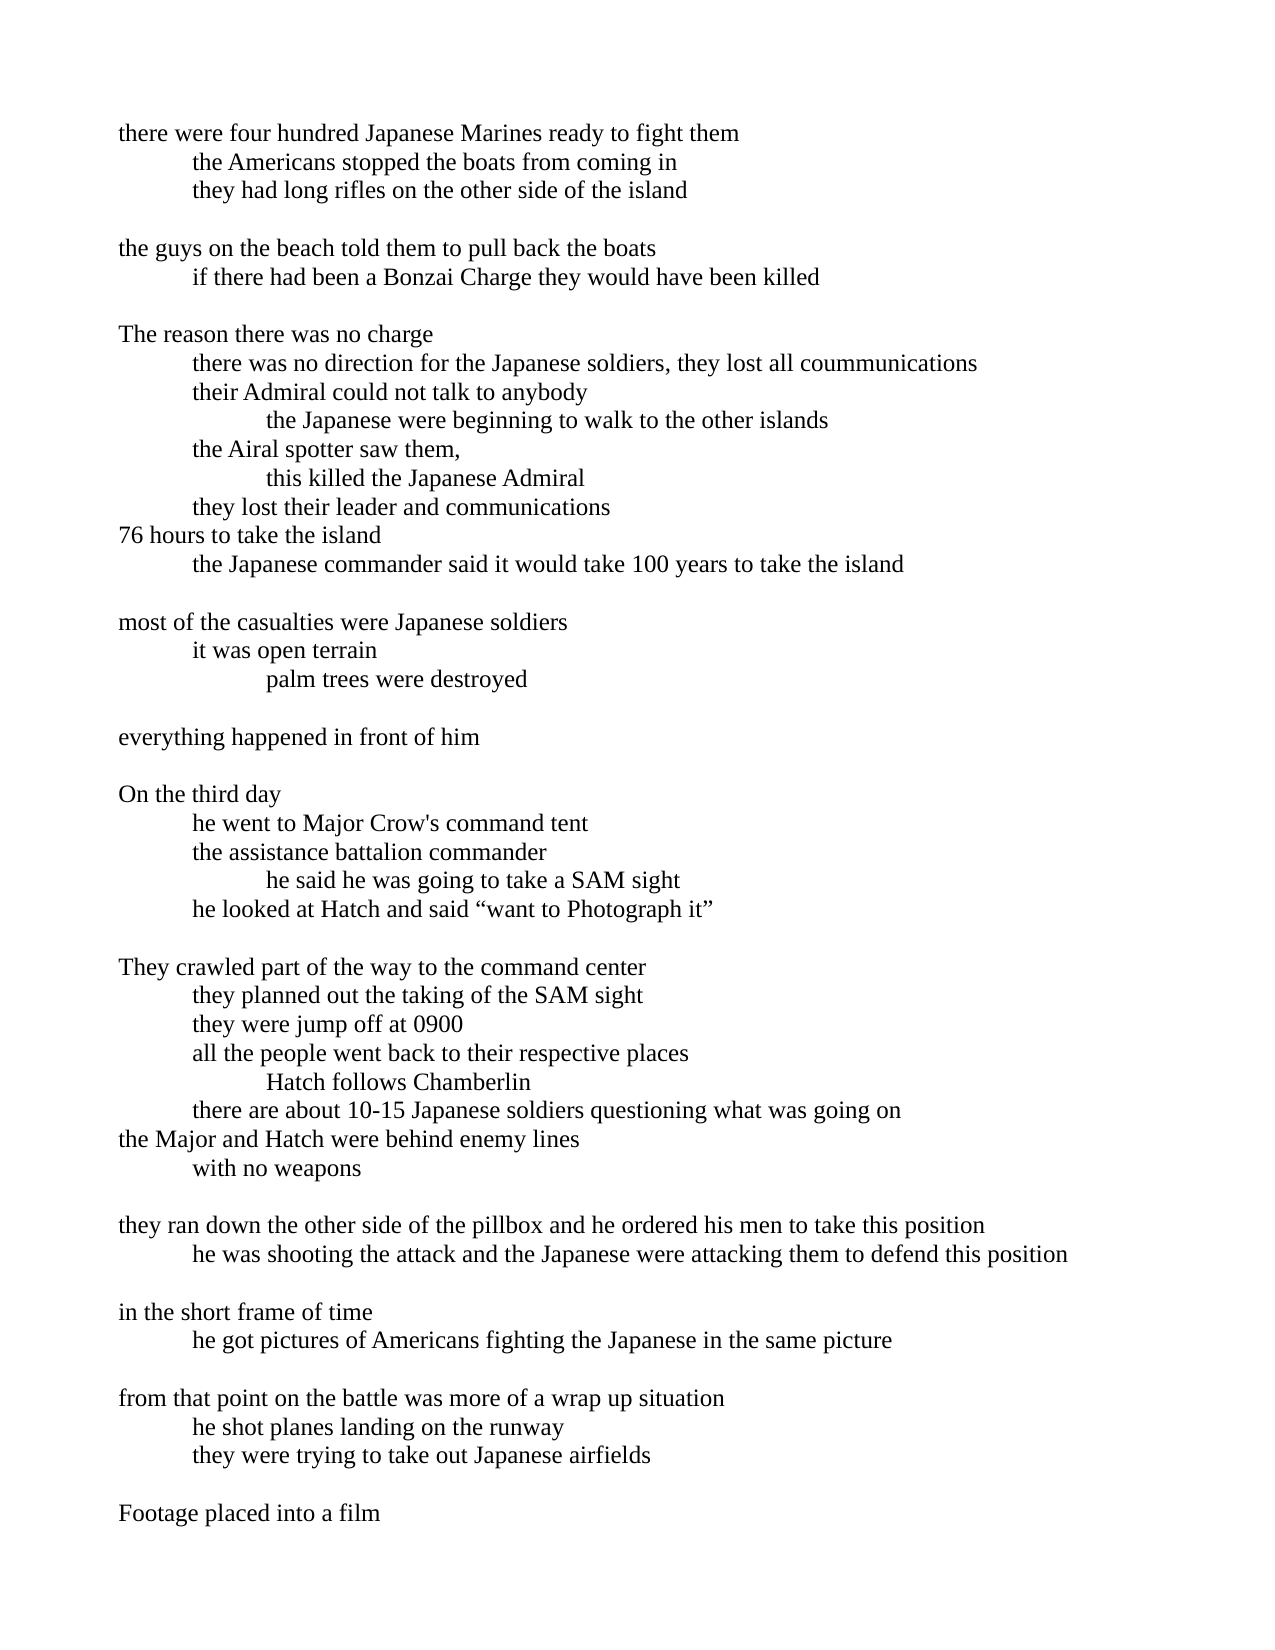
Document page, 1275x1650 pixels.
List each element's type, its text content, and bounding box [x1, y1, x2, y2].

text he went to Major Crow's command tent [118, 808, 1157, 837]
text there were four hundred Japanese Marines ready to fight them [118, 118, 1157, 147]
text the guys on the beach told them to pull back the boats [118, 233, 1157, 262]
text all the people went back to their respective places [118, 1038, 1157, 1067]
text from that point on the battle was more of a wrap up situation [118, 1383, 1157, 1412]
text On the third day [118, 779, 1157, 808]
text there was no direction for the Japanese soldiers, they lost all coummunications [118, 348, 1157, 377]
text the Japanese commander said it would take 100 years to take the island [118, 549, 1157, 578]
text palm trees were destroyed [118, 664, 1157, 693]
text The reason there was no charge [118, 319, 1157, 348]
text they had long rifles on the other side of the island [118, 176, 1157, 204]
text there are about 10-15 Japanese soldiers questioning what was going on [118, 1096, 1157, 1124]
text Hatch follows Chamberlin [118, 1067, 1157, 1096]
text in the short frame of time [118, 1297, 1157, 1326]
text this killed the Japanese Admiral [118, 463, 1157, 492]
text They crawled part of the way to the command center [118, 952, 1157, 981]
text they were jump off at 0900 [118, 1009, 1157, 1038]
text with no weapons [118, 1153, 1157, 1182]
text he said he was going to take a SAM sight [118, 866, 1157, 894]
text 76 hours to take the island [118, 521, 1157, 549]
text if there had been a Bonzai Charge they would have been killed [118, 262, 1157, 291]
text they were trying to take out Japanese airfields [118, 1441, 1157, 1469]
text they ran down the other side of the pillbox and he ordered his men to take this position [118, 1211, 1157, 1239]
text the Airal spotter saw them, [118, 434, 1157, 463]
text everything happened in front of him [118, 722, 1157, 751]
text he looked at Hatch and said “want to Photograph it” [118, 894, 1157, 923]
text he shot planes landing on the runway [118, 1412, 1157, 1441]
text Footage placed into a film [118, 1498, 1157, 1527]
text the Japanese were beginning to walk to the other islands [118, 406, 1157, 434]
text the Major and Hatch were behind enemy lines [118, 1124, 1157, 1153]
text they lost their leader and communications [118, 492, 1157, 521]
text he was shooting the attack and the Japanese were attacking them to defend this position [118, 1239, 1157, 1268]
text the Americans stopped the boats from coming in [118, 147, 1157, 176]
text their Admiral could not talk to anybody [118, 377, 1157, 406]
text the assistance battalion commander [118, 837, 1157, 866]
text they planned out the taking of the SAM sight [118, 981, 1157, 1009]
text it was open terrain [118, 636, 1157, 664]
text he got pictures of Americans fighting the Japanese in the same picture [118, 1326, 1157, 1354]
text most of the casualties were Japanese soldiers [118, 607, 1157, 636]
